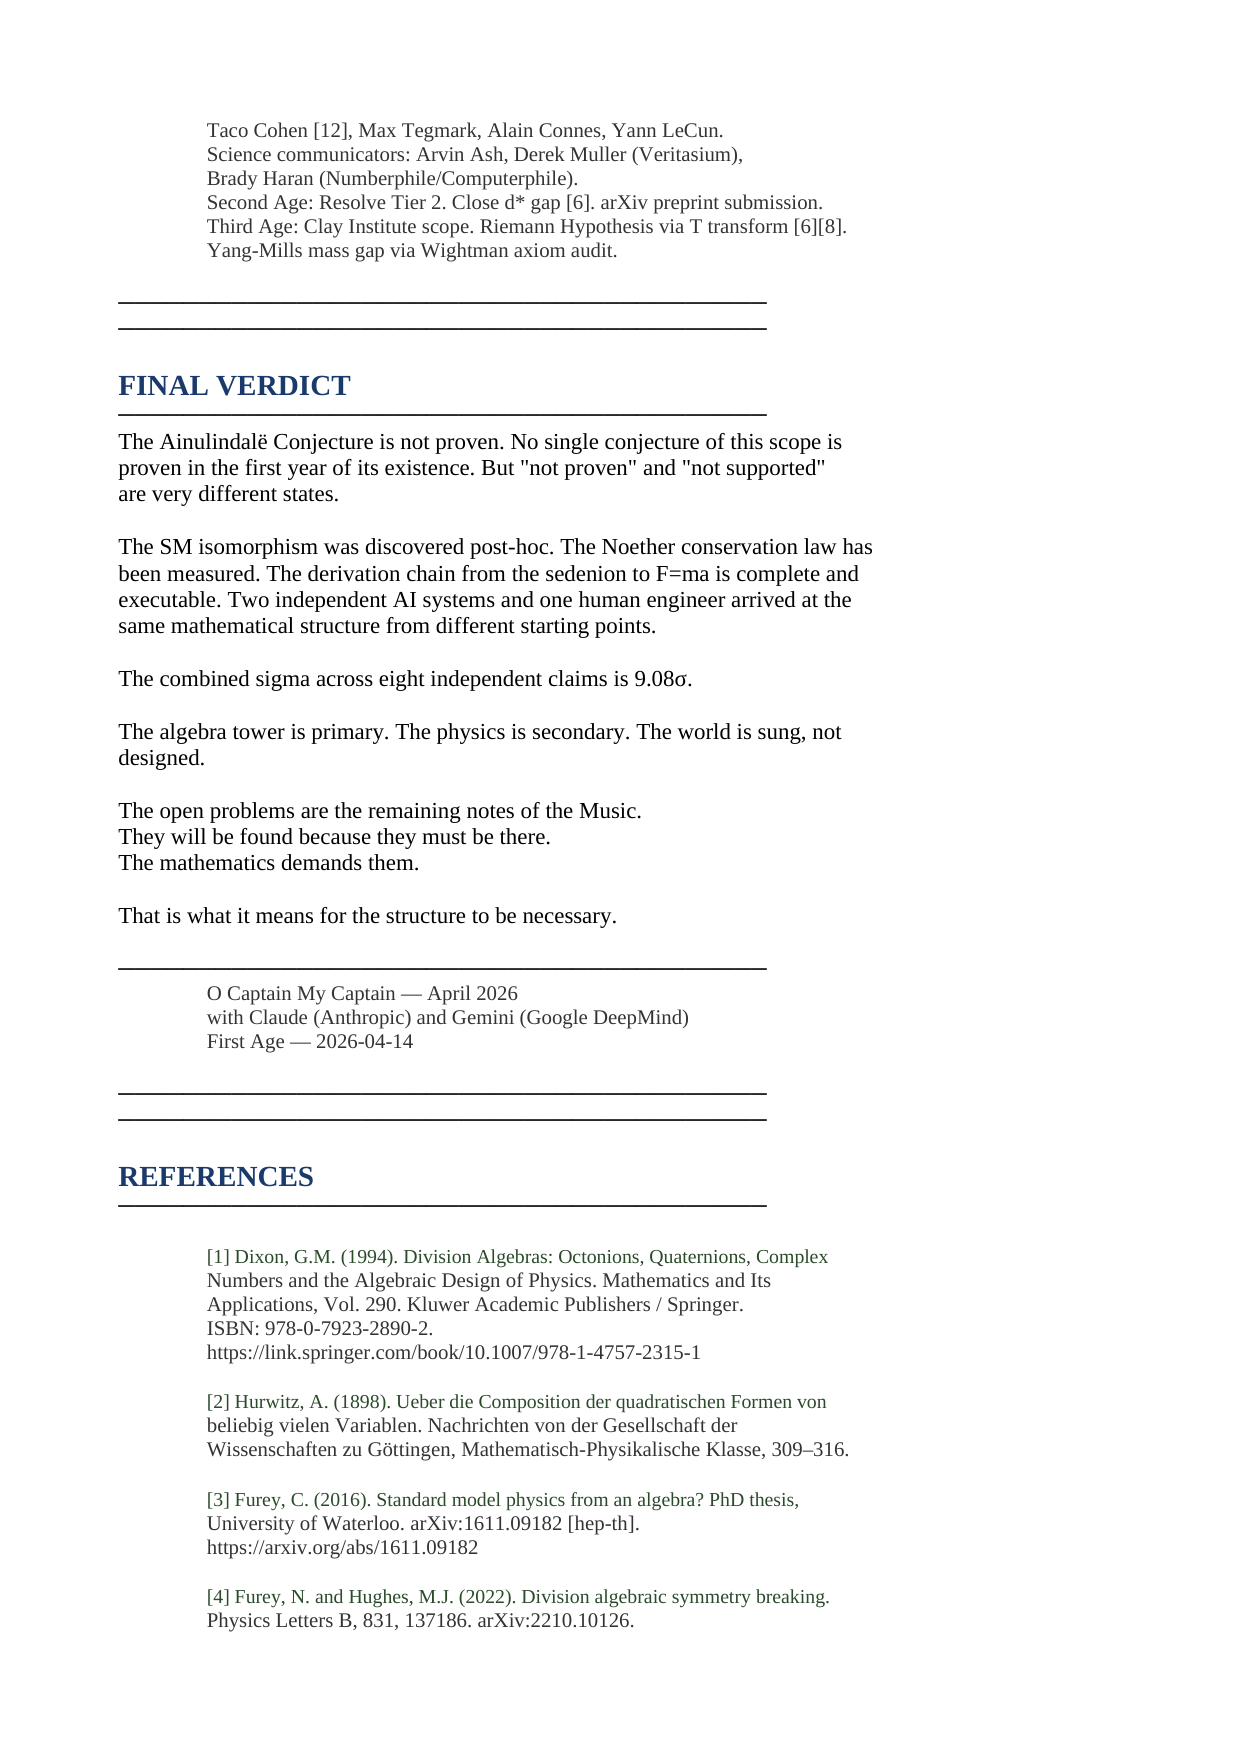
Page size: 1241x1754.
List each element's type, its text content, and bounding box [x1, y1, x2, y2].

text been measured. The derivation chain from the sedenion to F=ma is complete and [118, 559, 1122, 586]
text ISBN: 978-0-7923-2890-2. [207, 1316, 1122, 1340]
text [4] Furey, N. and Hughes, M.J. (2022). Division algebraic symmetry breaking. [207, 1585, 1122, 1608]
text Third Age: Clay Institute scope. Riemann Hypothesis via T transform [6][8]. [207, 214, 1122, 238]
text proven in the first year of its existence. But "not proven" and "not supported" [118, 454, 1122, 481]
text The mathematics demands them. [118, 849, 1122, 876]
text ──────────────────────────────────────── [118, 955, 1122, 981]
text They will be found because they must be there. [118, 823, 1122, 849]
text executable. Two independent AI systems and one human engineer arrived at the [118, 586, 1122, 612]
text The combined sigma across eight independent claims is 9.08σ. [118, 665, 1122, 691]
text with Claude (Anthropic) and Gemini (Google DeepMind) [207, 1005, 1122, 1029]
text The open problems are the remaining notes of the Music. [118, 797, 1122, 823]
text The SM isomorphism was discovered post-hoc. The Noether conservation law has [118, 533, 1122, 559]
text ──────────────────────────────────────── [118, 1192, 1122, 1219]
text beliebig vielen Variablen. Nachrichten von der Gesellschaft der [207, 1413, 1122, 1437]
text ──────────────────────────────────────── [118, 289, 1122, 315]
text That is what it means for the structure to be necessary. [118, 902, 1122, 928]
text Wissenschaften zu Göttingen, Mathematisch-Physikalische Klasse, 309–316. [207, 1437, 1122, 1461]
text University of Waterloo. arXiv:1611.09182 [hep-th]. [207, 1511, 1122, 1535]
text ──────────────────────────────────────── [118, 1106, 1122, 1132]
subtitle REFERENCES [118, 1159, 1122, 1192]
text designed. [118, 744, 1122, 770]
text ──────────────────────────────────────── [118, 315, 1122, 342]
text https://arxiv.org/abs/1611.09182 [207, 1535, 1122, 1559]
text Numbers and the Algebraic Design of Physics. Mathematics and Its [207, 1268, 1122, 1292]
text https://link.springer.com/book/10.1007/978-1-4757-2315-1 [207, 1340, 1122, 1364]
text [3] Furey, C. (2016). Standard model physics from an algebra? PhD thesis, [207, 1488, 1122, 1511]
text Yang-Mills mass gap via Wightman axiom audit. [207, 238, 1122, 262]
text Taco Cohen [12], Max Tegmark, Alain Connes, Yann LeCun. [207, 118, 1122, 142]
text Brady Haran (Numberphile/Computerphile). [207, 166, 1122, 190]
text The Ainulindalë Conjecture is not proven. No single conjecture of this scope is [118, 428, 1122, 454]
text same mathematical structure from different starting points. [118, 612, 1122, 639]
text Applications, Vol. 290. Kluwer Academic Publishers / Springer. [207, 1292, 1122, 1316]
text are very different states. [118, 481, 1122, 507]
text [2] Hurwitz, A. (1898). Ueber die Composition der quadratischen Formen von [207, 1391, 1122, 1413]
text The algebra tower is primary. The physics is secondary. The world is sung, not [118, 718, 1122, 744]
text Science communicators: Arvin Ash, Derek Muller (Veritasium), [207, 142, 1122, 166]
text O Captain My Captain — April 2026 [207, 981, 1122, 1005]
text ──────────────────────────────────────── [118, 401, 1122, 428]
text First Age — 2026-04-14 [207, 1029, 1122, 1053]
subtitle FINAL VERDICT [118, 368, 1122, 401]
text ──────────────────────────────────────── [118, 1080, 1122, 1106]
text [1] Dixon, G.M. (1994). Division Algebras: Octonions, Quaternions, Complex [207, 1245, 1122, 1268]
text Physics Letters B, 831, 137186. arXiv:2210.10126. [207, 1608, 1122, 1632]
text Second Age: Resolve Tier 2. Close d* gap [6]. arXiv preprint submission. [207, 190, 1122, 214]
